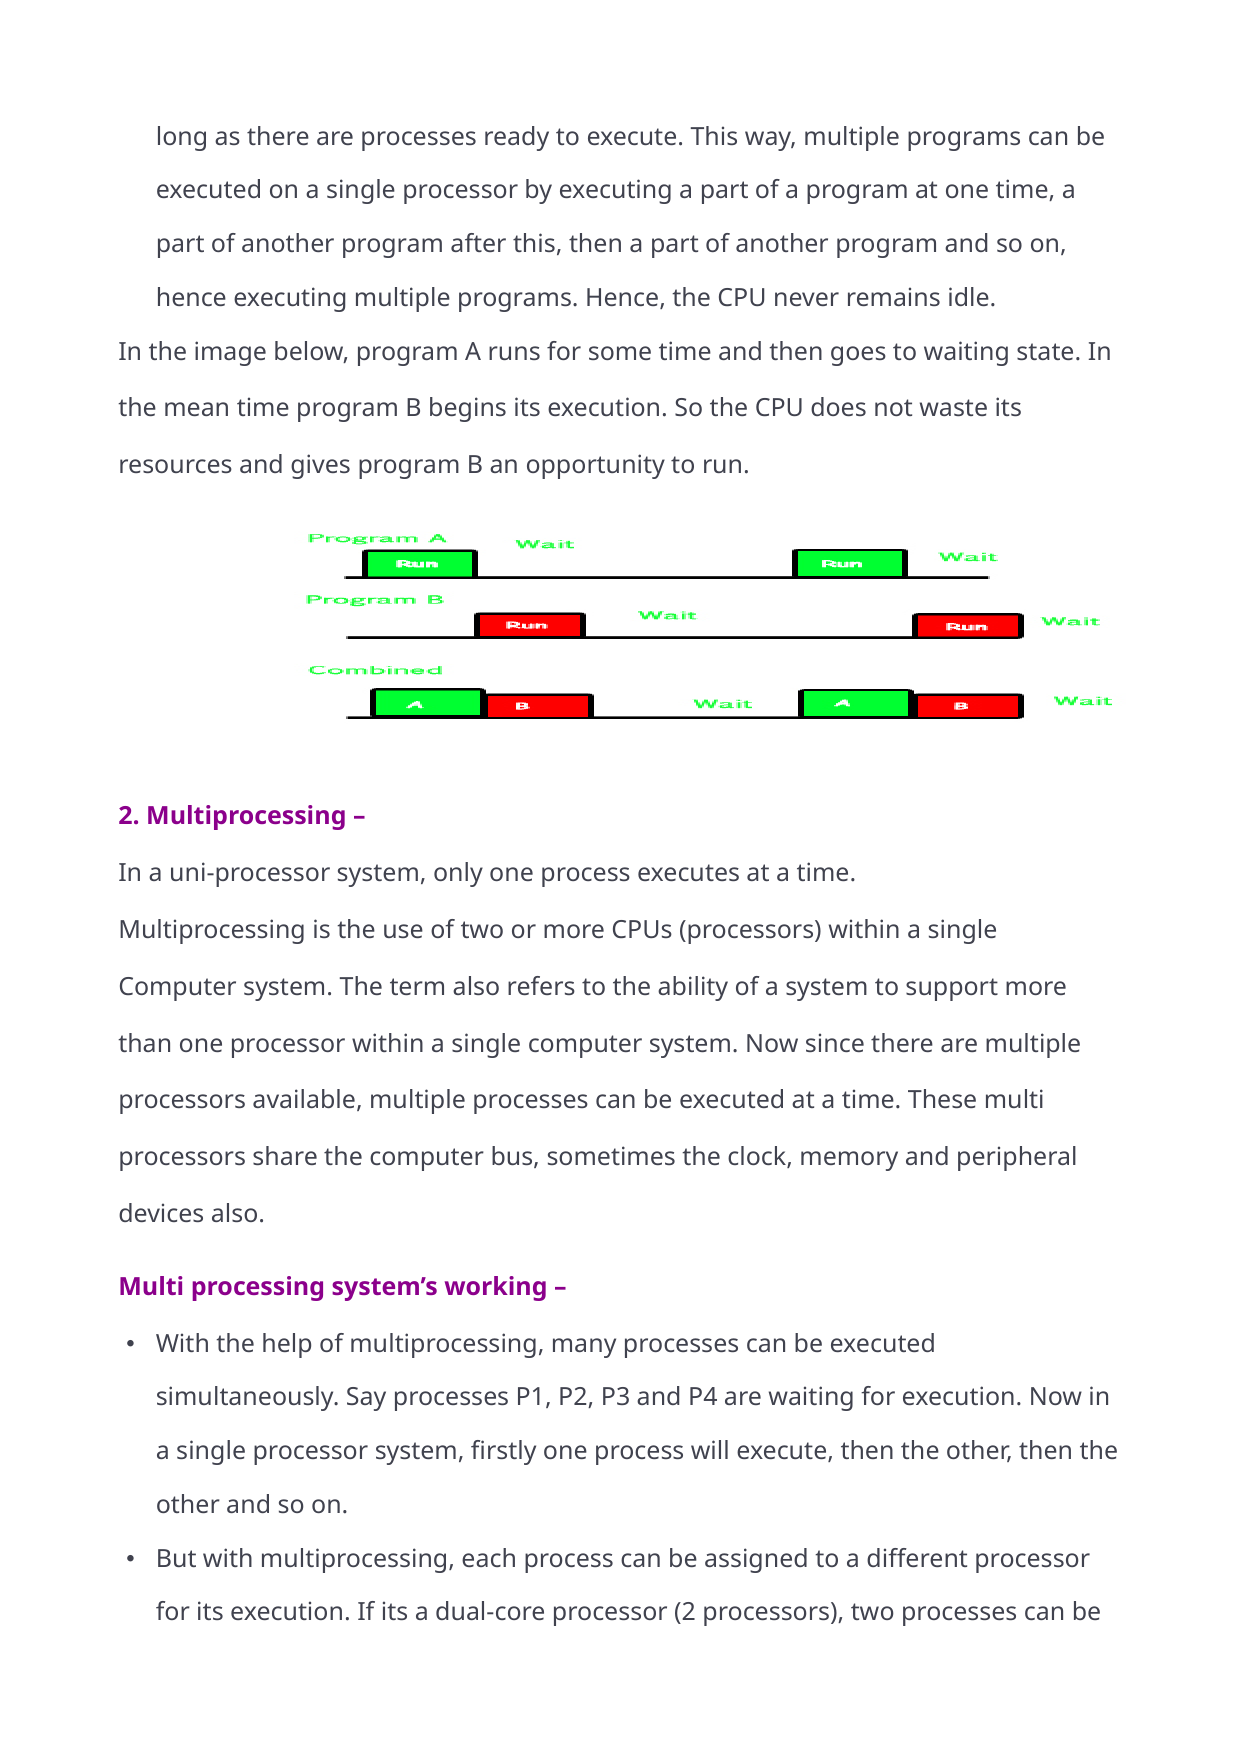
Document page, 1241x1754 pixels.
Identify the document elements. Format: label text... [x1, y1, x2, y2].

text Multi processing system’s working – [118, 1268, 1122, 1302]
list But with multiprocessing, each process can be assigned to a different processor for its execution. If its a dual-core processor (2 processors), two processes can be [156, 1540, 1122, 1628]
text In the image below, program A runs for some time and then goes to waiting state. In the mean time program B begins its execution. So the CPU does not waste its resources and gives program B an opportunity to run. [118, 333, 1122, 481]
picture [118, 519, 1206, 760]
list long as there are processes ready to execute. This way, multiple programs can be executed on a single processor by executing a part of a program at one time, a part of another program after this, then a part of another program and so on, hence executing multiple programs. Hence, the CPU never remains idle. [156, 118, 1122, 313]
list With the help of multiprocessing, many processes can be executed simultaneously. Say processes P1, P2, P3 and P4 are waiting for execution. Now in a single processor system, firstly one process will execute, then the other, then the other and so on. [156, 1325, 1122, 1521]
subtitle 2. Multiprocessing – [118, 798, 1122, 832]
text In a uni-processor system, only one process executes at a time. Multiprocessing is the use of two or more CPUs (processors) within a single Computer system. The term also refers to the ability of a system to support more than one processor within a single computer system. Now since there are multiple processors available, multiple processes can be executed at a time. These multi processors share the computer bus, sometimes the clock, memory and peripheral devices also. [118, 854, 1122, 1230]
